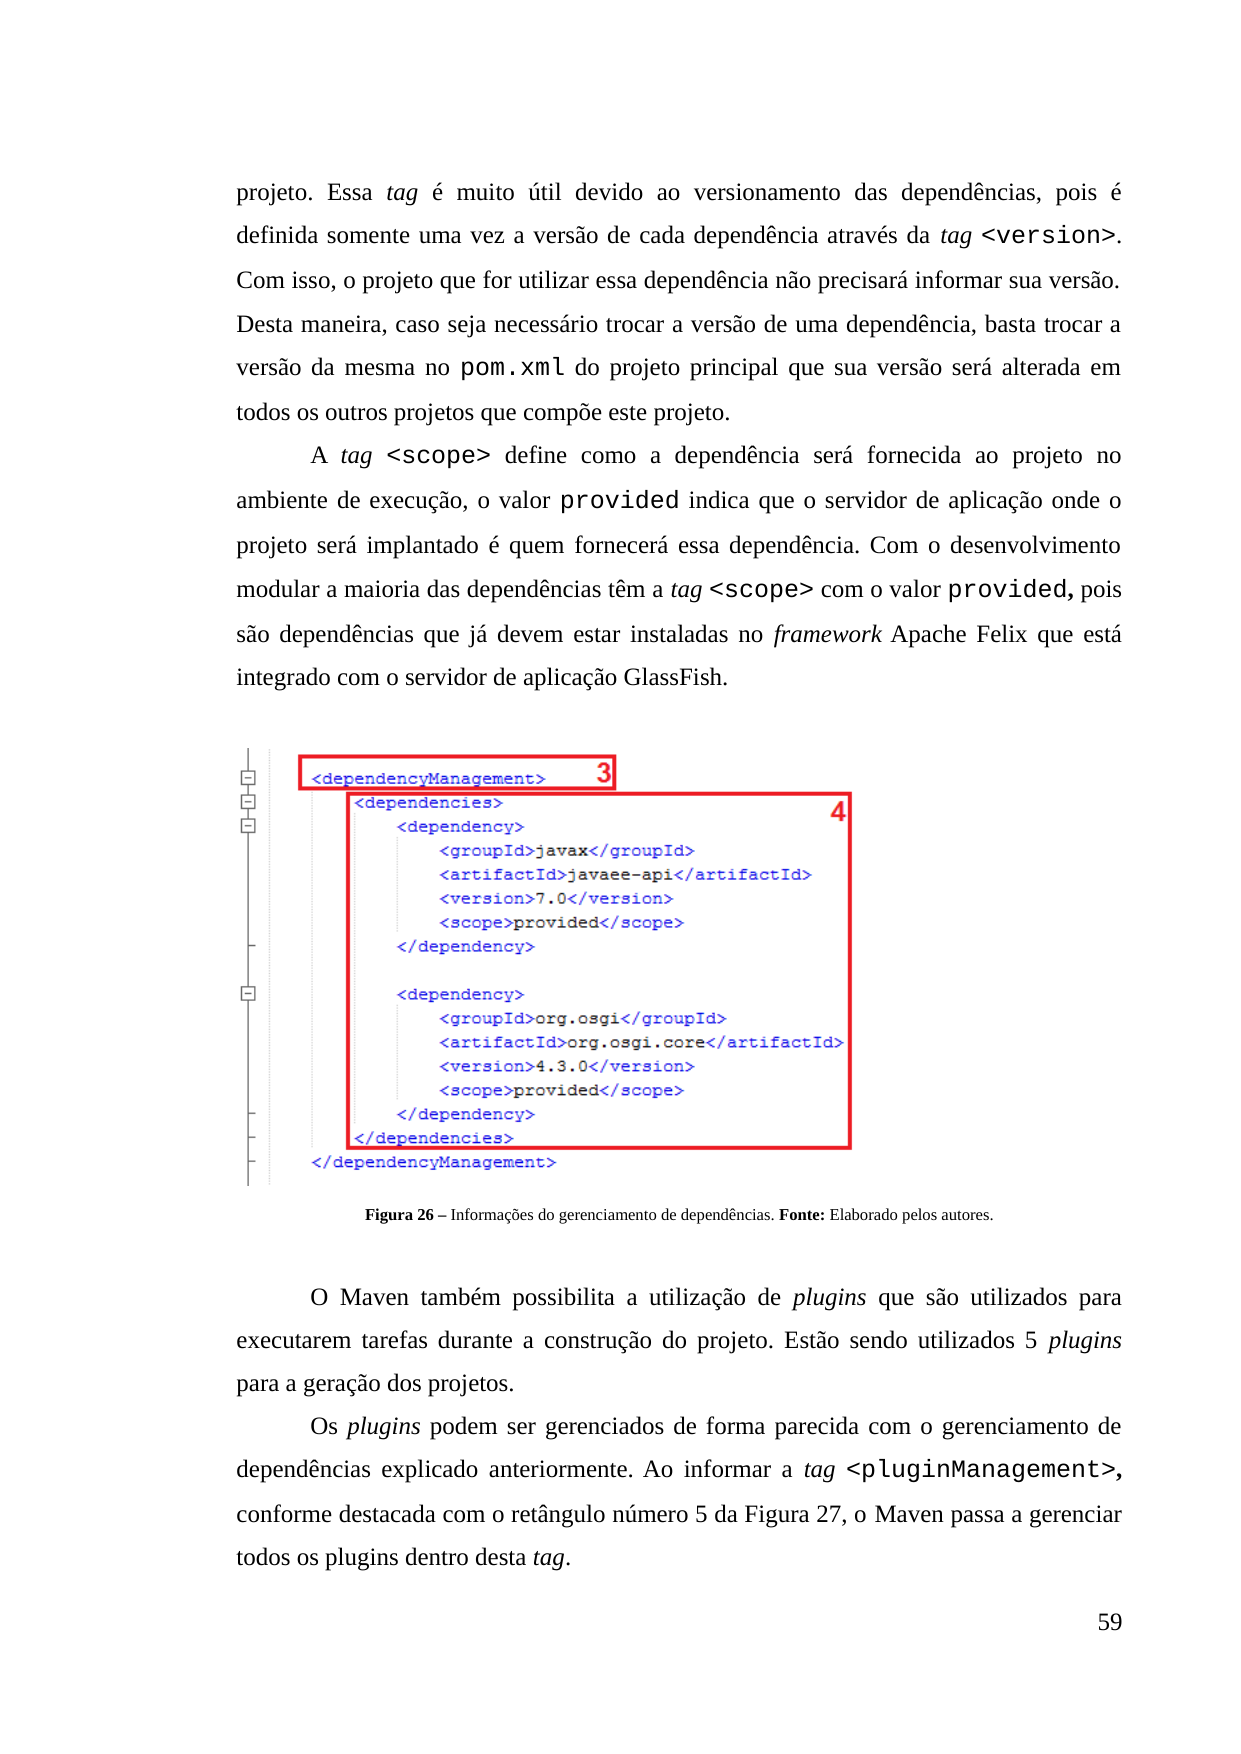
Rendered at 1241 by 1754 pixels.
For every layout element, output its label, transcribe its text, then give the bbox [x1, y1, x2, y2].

text Os plugins podem ser gerenciados de forma parecida com o gerenciamento de dependências explicado anteriormente. Ao informar a tag <pluginManagement>, conforme destacada com o retângulo número 5 da Figura 27, o Maven passa a gerenciar todos os plugins dentro desta tag. [236, 1411, 1122, 1571]
text A tag <scope> define como a dependência será fornecida ao projeto no ambiente de execução, o valor provided indica que o servidor de aplicação onde o projeto será implantado é quem fornecerá essa dependência. Com o desenvolvimento modular a maioria das dependências têm a tag <scope> com o valor provided, pois são dependências que já devem estar instaladas no framework Apache Felix que está integrado com o servidor de aplicação GlassFish. [236, 440, 1122, 691]
text Figura 26 – Informações do gerenciamento de dependências. Fonte: Elaborado pelos autores. [235, 1205, 1123, 1224]
picture [237, 748, 1121, 1186]
text O Maven também possibilita a utilização de plugins que são utilizados para executarem tarefas durante a construção do projeto. Estão sendo utilizados 5 plugins para a geração dos projetos. [236, 1282, 1122, 1397]
text projeto. Essa tag é muito útil devido ao versionamento das dependências, pois é definida somente uma vez a versão de cada dependência através da tag <version>. Com isso, o projeto que for utilizar essa dependência não precisará informar sua versão. Desta maneira, caso seja necessário trocar a versão de uma dependência, basta trocar a versão da mesma no pom.xml do projeto principal que sua versão será alterada em todos os outros projetos que compõe este projeto. [236, 177, 1122, 426]
